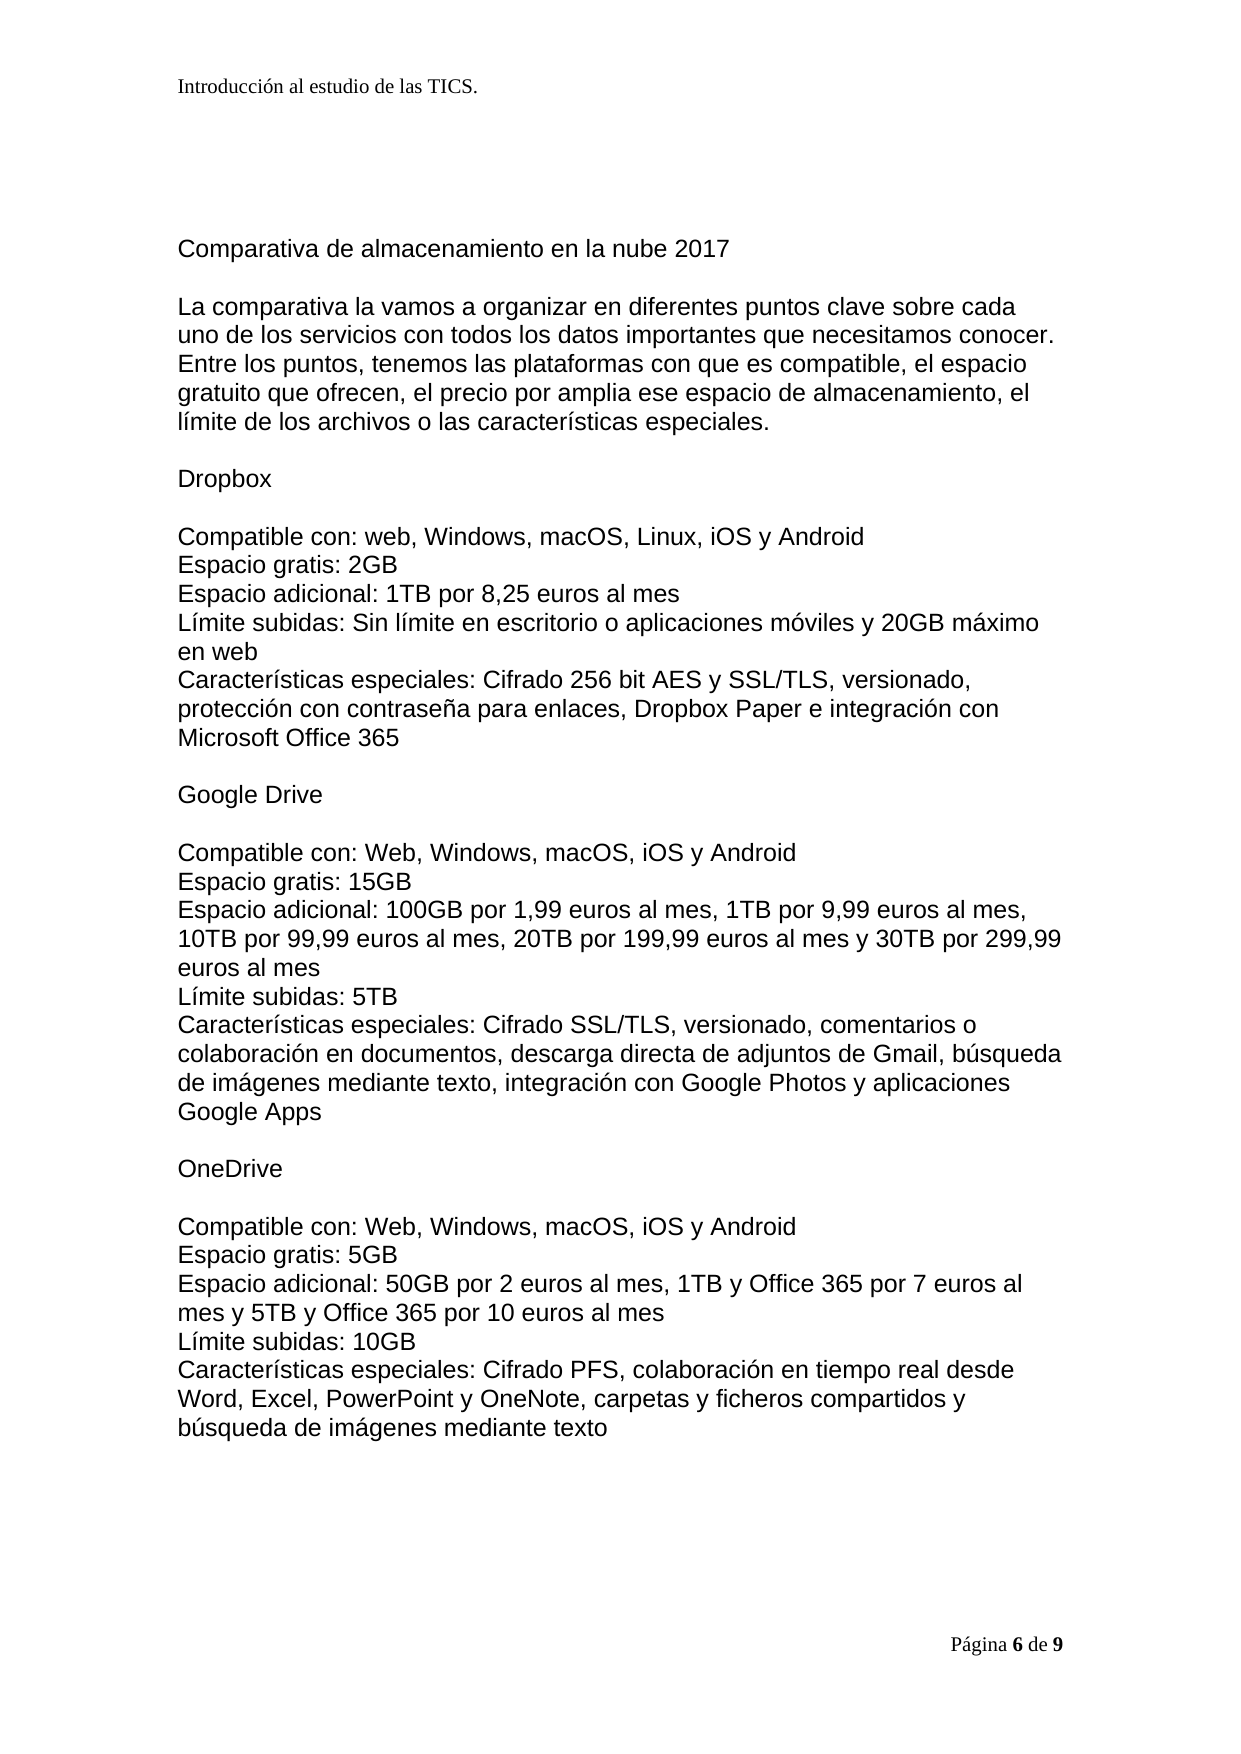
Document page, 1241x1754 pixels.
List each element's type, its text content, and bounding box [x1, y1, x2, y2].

text Límite subidas: 10GB [177, 1326, 1063, 1355]
text Espacio gratis: 5GB [177, 1240, 1063, 1269]
text Límite subidas: 5TB [177, 981, 1063, 1010]
text Compatible con: Web, Windows, macOS, iOS y Android [177, 1211, 1063, 1240]
text Límite subidas: Sin límite en escritorio o aplicaciones móviles y 20GB máximo en web [177, 608, 1063, 665]
text OneDrive [177, 1154, 1063, 1183]
text Características especiales: Cifrado SSL/TLS, versionado, comentarios o colaboración en documentos, descarga directa de adjuntos de Gmail, búsqueda de imágenes mediante texto, integración con Google Photos y aplicaciones Google Apps [177, 1010, 1063, 1125]
text Espacio adicional: 100GB por 1,99 euros al mes, 1TB por 9,99 euros al mes, 10TB por 99,99 euros al mes, 20TB por 199,99 euros al mes y 30TB por 299,99 euros al mes [177, 895, 1063, 981]
text Características especiales: Cifrado 256 bit AES y SSL/TLS, versionado, protección con contraseña para enlaces, Dropbox Paper e integración con Microsoft Office 365 [177, 665, 1063, 751]
text Espacio gratis: 2GB [177, 550, 1063, 579]
text Espacio adicional: 1TB por 8,25 euros al mes [177, 579, 1063, 608]
text La comparativa la vamos a organizar en diferentes puntos clave sobre cada uno de los servicios con todos los datos importantes que necesitamos conocer. Entre los puntos, tenemos las plataformas con que es compatible, el espacio gratuito que ofrecen, el precio por amplia ese espacio de almacenamiento, el límite de los archivos o las características especiales. [177, 291, 1063, 435]
text Compatible con: Web, Windows, macOS, iOS y Android [177, 838, 1063, 866]
text Dropbox [177, 464, 1063, 493]
text Espacio gratis: 15GB [177, 866, 1063, 895]
text Compatible con: web, Windows, macOS, Linux, iOS y Android [177, 521, 1063, 550]
text Google Drive [177, 780, 1063, 809]
text Comparativa de almacenamiento en la nube 2017 [177, 234, 1063, 263]
text Características especiales: Cifrado PFS, colaboración en tiempo real desde Word, Excel, PowerPoint y OneNote, carpetas y ficheros compartidos y búsqueda de imágenes mediante texto [177, 1355, 1063, 1441]
text Espacio adicional: 50GB por 2 euros al mes, 1TB y Office 365 por 7 euros al mes y 5TB y Office 365 por 10 euros al mes [177, 1269, 1063, 1326]
